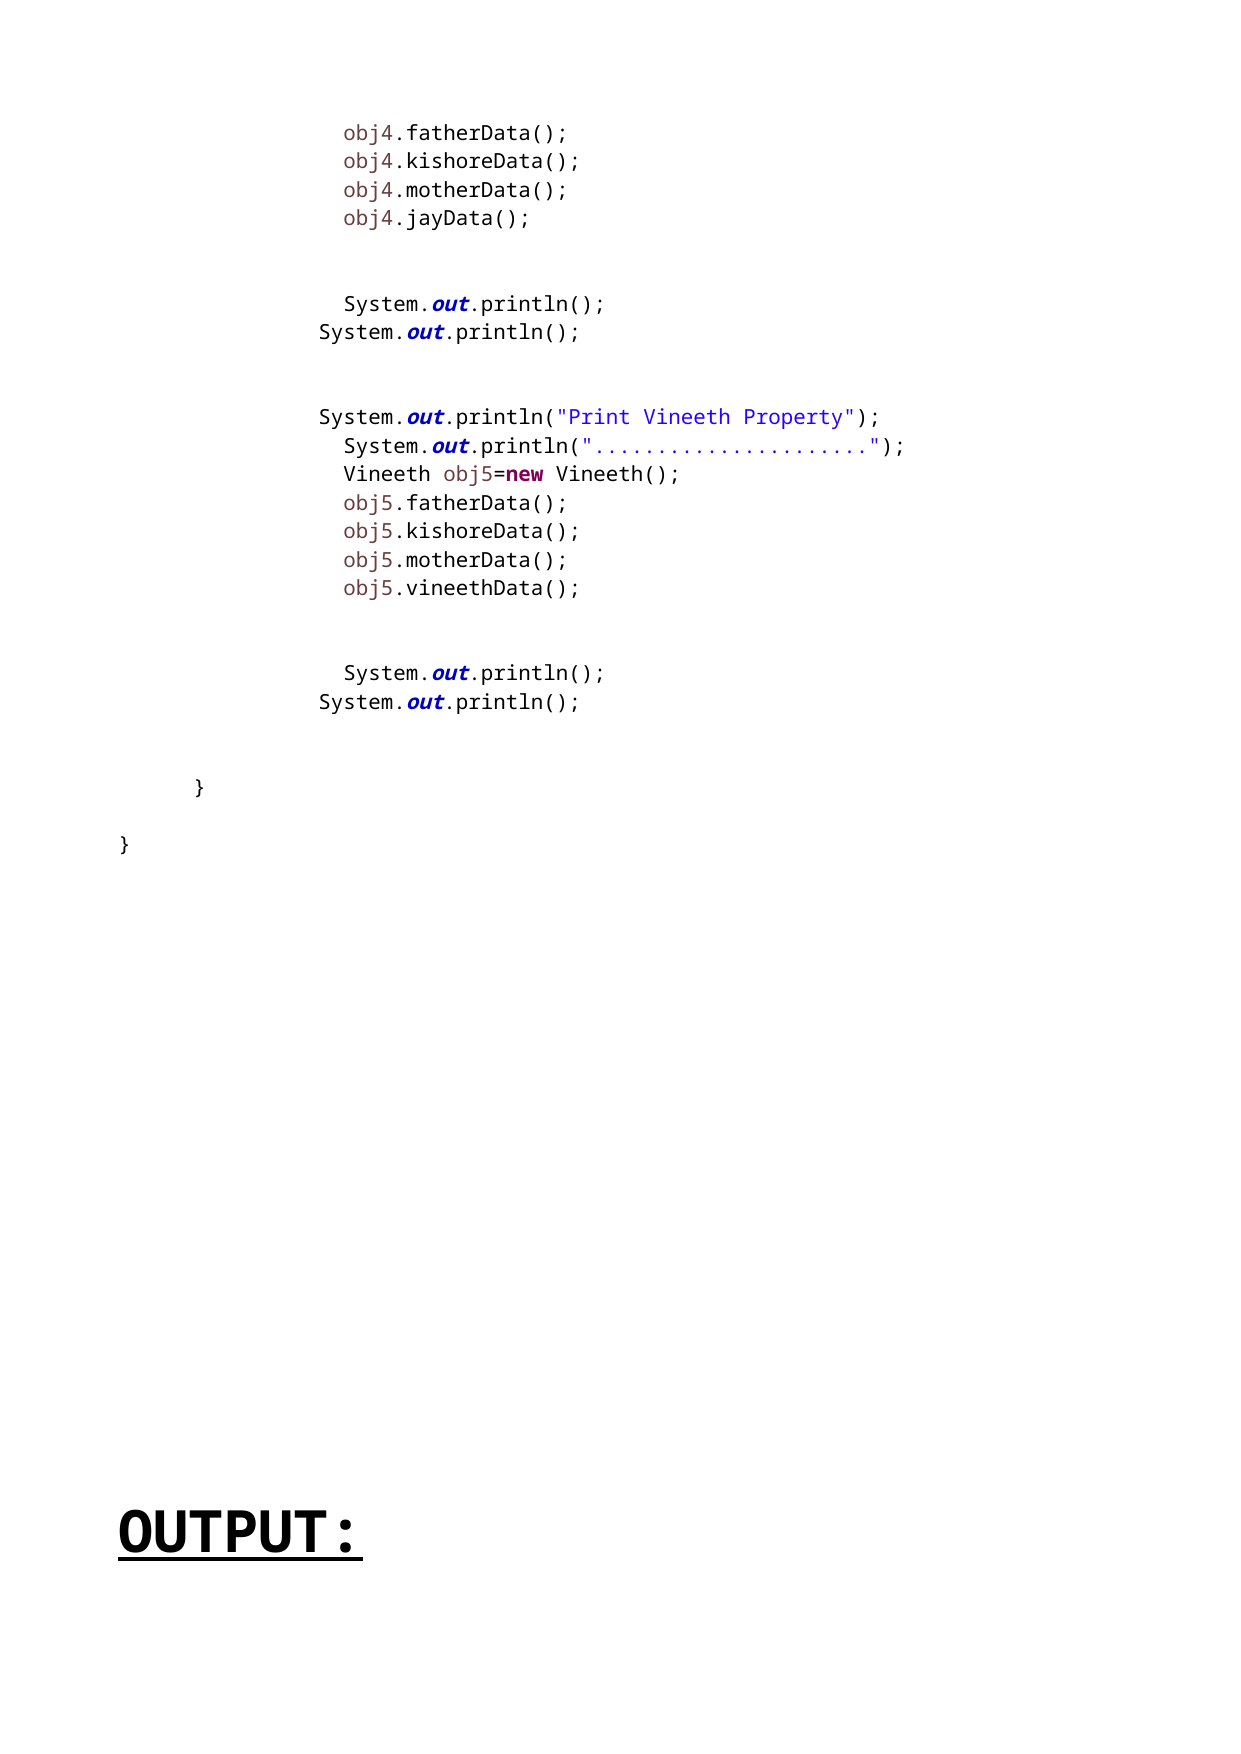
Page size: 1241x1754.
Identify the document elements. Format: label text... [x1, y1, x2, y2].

text OUTPUT: [118, 1490, 1122, 1569]
text } [118, 772, 1122, 801]
text obj4.motherData(); [118, 175, 1122, 203]
text obj5.fatherData(); [118, 488, 1122, 516]
text obj4.fatherData(); [118, 118, 1122, 147]
text System.out.println(); [118, 658, 1122, 687]
text System.out.println(); [118, 687, 1122, 715]
text System.out.println(); [118, 289, 1122, 317]
text obj4.kishoreData(); [118, 147, 1122, 175]
text System.out.println("......................"); [118, 431, 1122, 459]
text } [118, 829, 1122, 857]
text obj4.jayData(); [118, 203, 1122, 232]
text obj5.kishoreData(); [118, 516, 1122, 545]
text System.out.println(); [118, 317, 1122, 346]
text obj5.vineethData(); [118, 573, 1122, 602]
text Vineeth obj5=new Vineeth(); [118, 459, 1122, 488]
text System.out.println("Print Vineeth Property"); [118, 402, 1122, 431]
text obj5.motherData(); [118, 545, 1122, 573]
